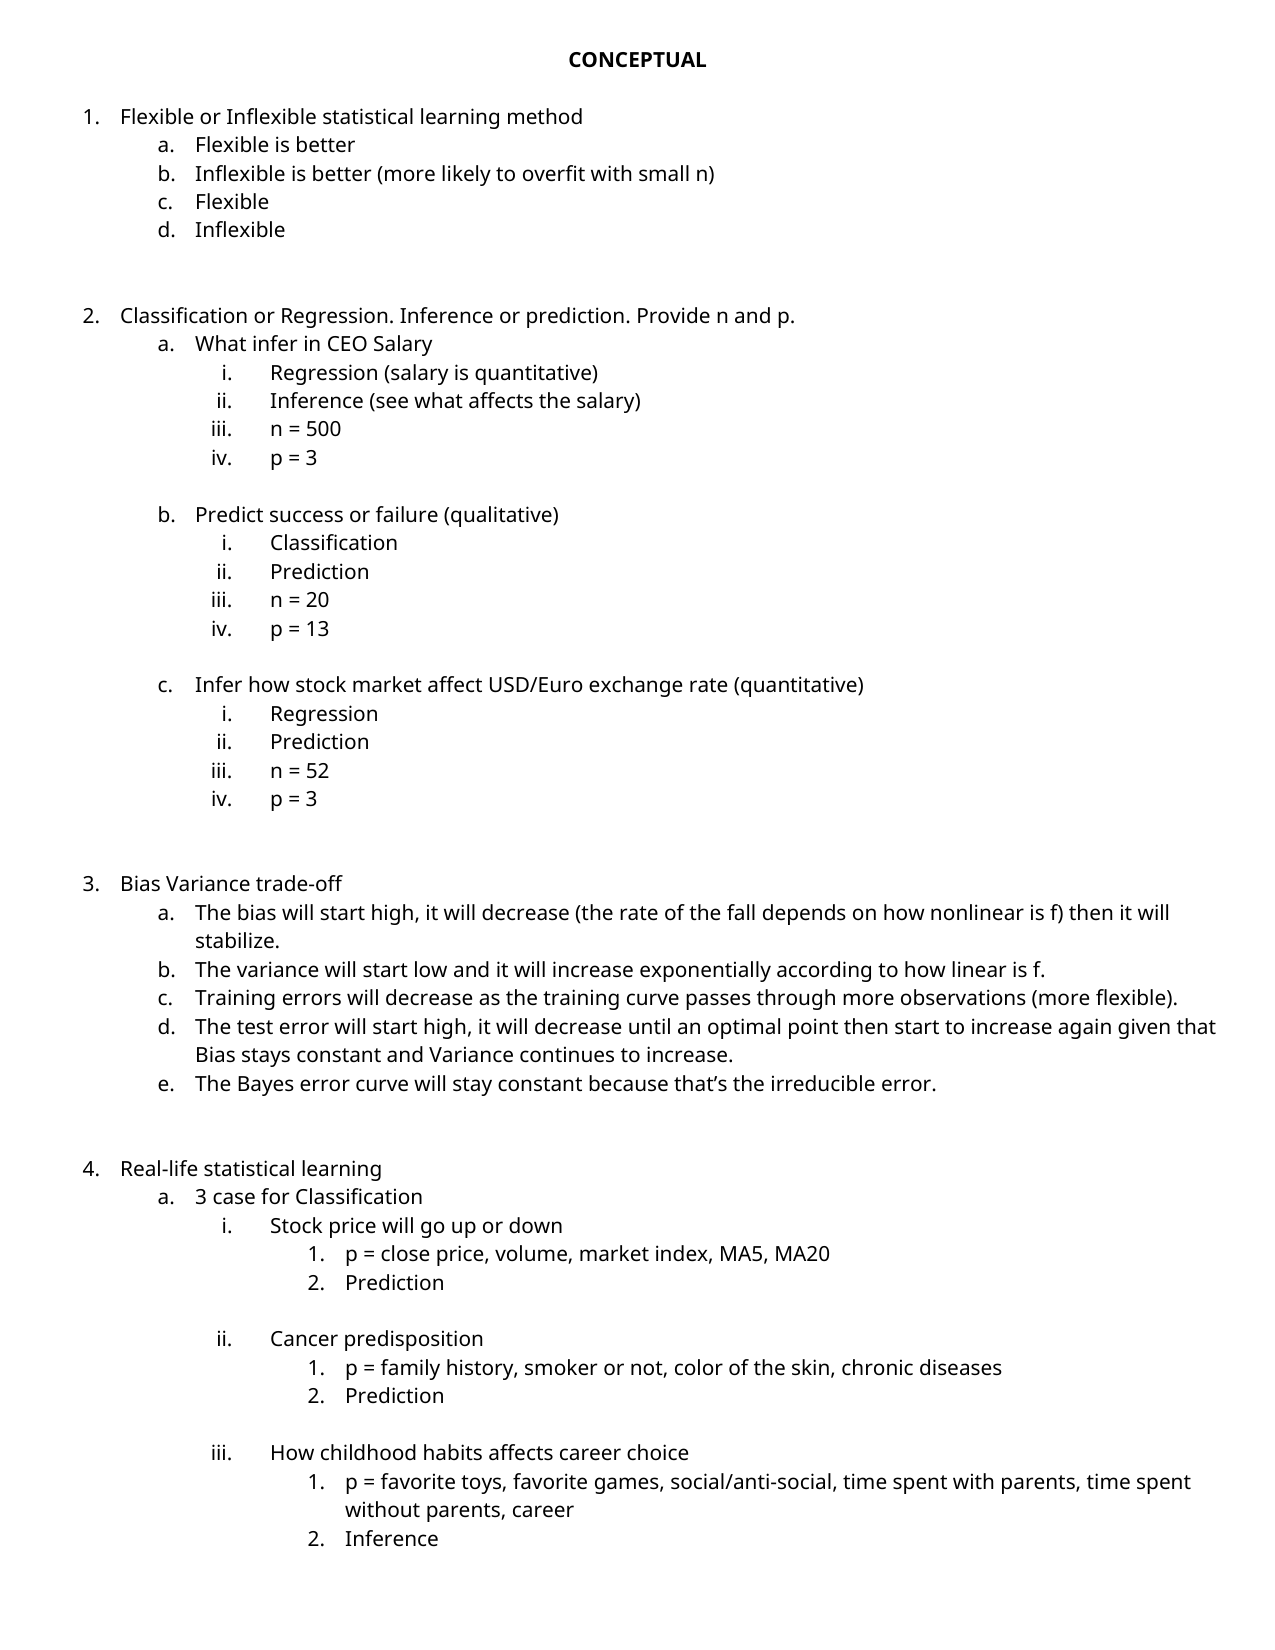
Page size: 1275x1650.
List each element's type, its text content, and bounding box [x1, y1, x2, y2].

list p = family history, smoker or not, color of the skin, chronic diseases [307, 1353, 1230, 1381]
list Regression (salary is quantitative) [232, 358, 1230, 386]
list p = 3 [232, 443, 1230, 471]
list Inference [307, 1524, 1230, 1552]
list The variance will start low and it will increase exponentially according to how linear is f. [157, 955, 1230, 983]
list Flexible is better [157, 130, 1230, 159]
list n = 20 [232, 585, 1230, 614]
list 3 case for Classification [157, 1182, 1230, 1211]
list Inflexible is better (more likely to overfit with small n) [157, 159, 1230, 187]
list Prediction [307, 1381, 1230, 1410]
list Inflexible [157, 216, 1230, 244]
list Cancer predisposition [232, 1324, 1230, 1353]
list Stock price will go up or down [232, 1211, 1230, 1239]
list Prediction [232, 557, 1230, 585]
list p = close price, volume, market index, MA5, MA20 [307, 1239, 1230, 1268]
list Prediction [307, 1268, 1230, 1296]
list Flexible [157, 187, 1230, 216]
list Prediction [232, 727, 1230, 756]
list Flexible or Inflexible statistical learning method [82, 102, 1230, 130]
list p = 3 [232, 784, 1230, 813]
list Classification or Regression. Inference or prediction. Provide n and p. [82, 301, 1230, 329]
list p = favorite toys, favorite games, social/anti-social, time spent with parents, time spent without parents, career [307, 1467, 1230, 1524]
list p = 13 [232, 614, 1230, 642]
list Predict success or failure (qualitative) [157, 500, 1230, 528]
text CONCEPTUAL [45, 45, 1230, 73]
list Real-life statistical learning [82, 1154, 1230, 1182]
list Classification [232, 528, 1230, 557]
list The Bayes error curve will stay constant because that’s the irreducible error. [157, 1069, 1230, 1097]
list The test error will start high, it will decrease until an optimal point then start to increase again given that Bias stays constant and Variance continues to increase. [157, 1012, 1230, 1069]
list Regression [232, 699, 1230, 727]
list Training errors will decrease as the training curve passes through more observations (more flexible). [157, 983, 1230, 1012]
list How childhood habits affects career choice [232, 1438, 1230, 1467]
list Inference (see what affects the salary) [232, 386, 1230, 414]
list The bias will start high, it will decrease (the rate of the fall depends on how nonlinear is f) then it will stabilize. [157, 898, 1230, 955]
list Bias Variance trade-off [82, 869, 1230, 898]
list n = 52 [232, 756, 1230, 784]
list n = 500 [232, 414, 1230, 443]
list Infer how stock market affect USD/Euro exchange rate (quantitative) [157, 671, 1230, 699]
list What infer in CEO Salary [157, 329, 1230, 358]
